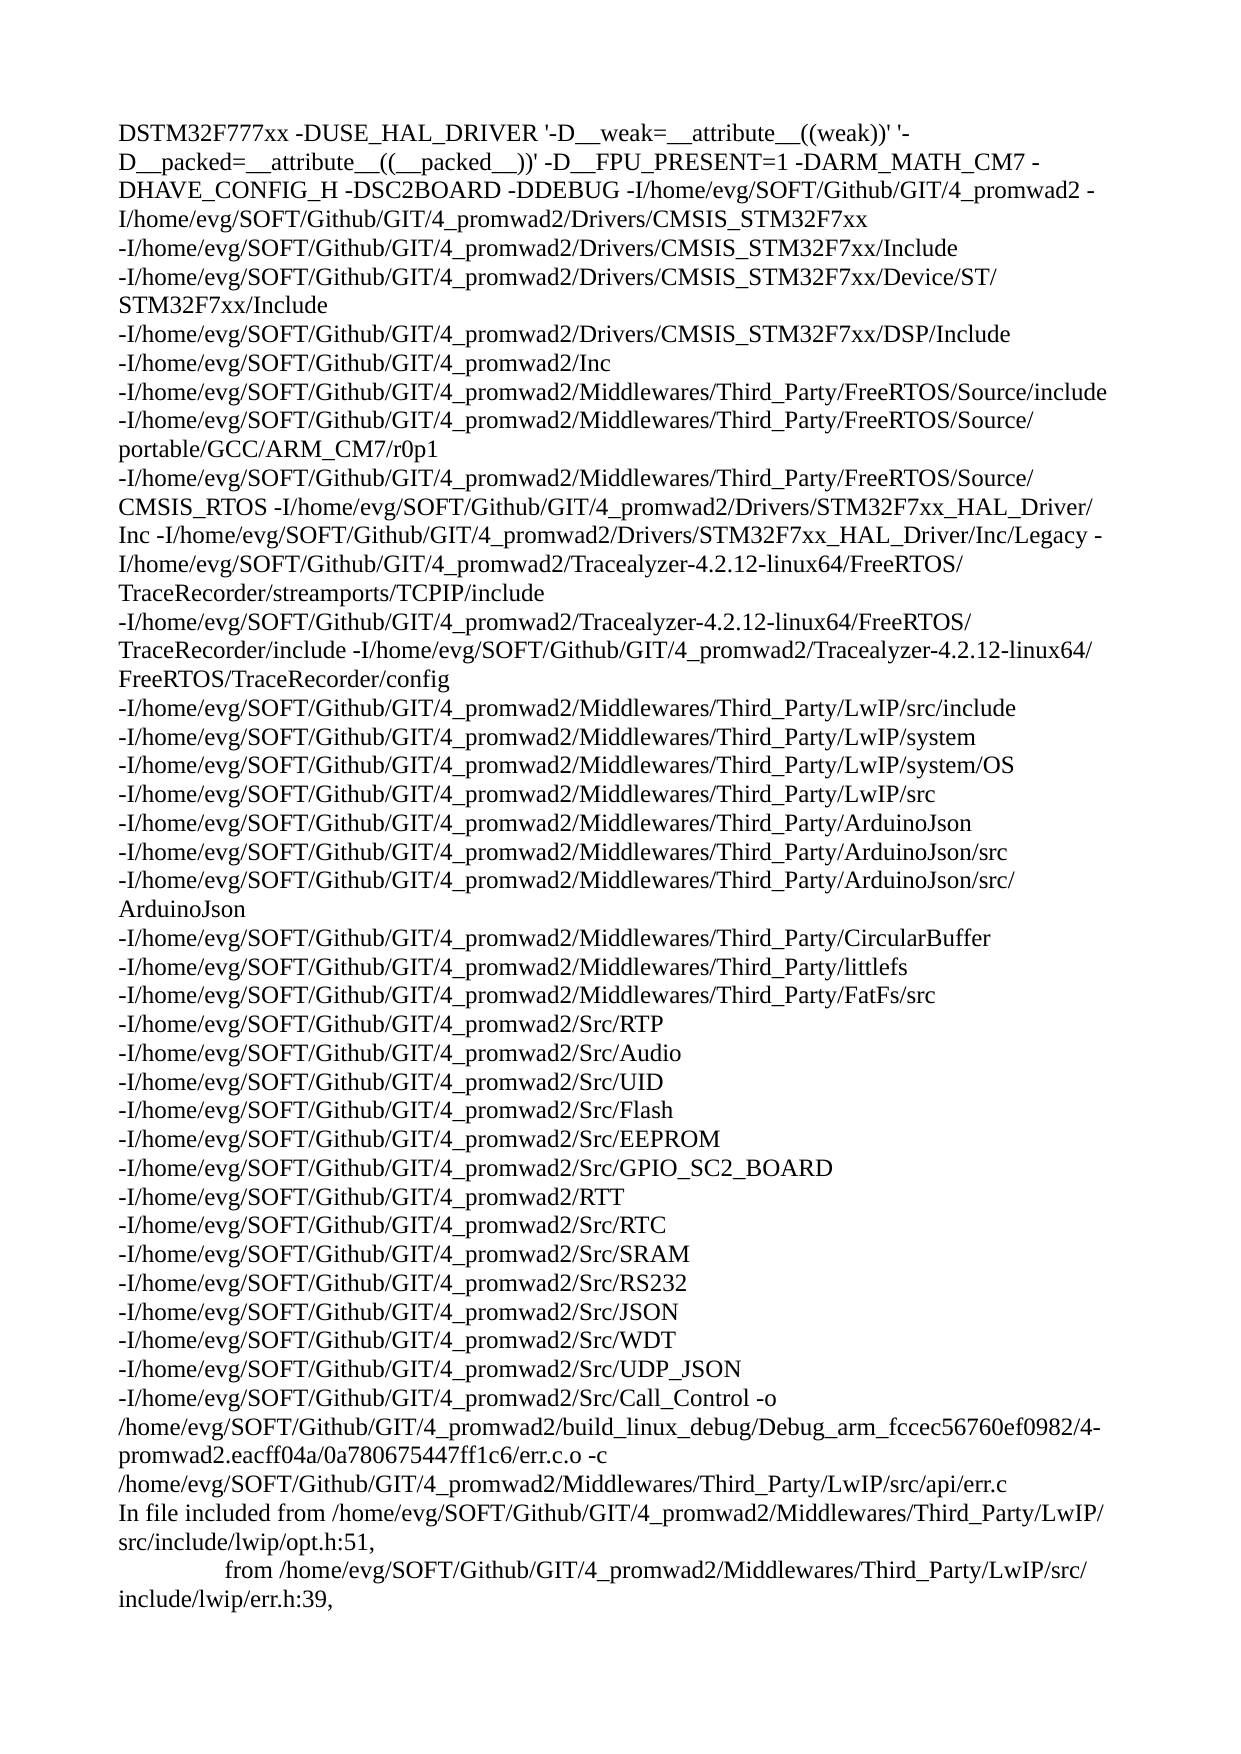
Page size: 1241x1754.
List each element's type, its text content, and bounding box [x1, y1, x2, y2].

text from /home/evg/SOFT/Github/GIT/4_promwad2/Middlewares/Third_Party/LwIP/src/include/lwip/err.h:39, [118, 1556, 1122, 1613]
text In file included from /home/evg/SOFT/Github/GIT/4_promwad2/Middlewares/Third_Party/LwIP/src/include/lwip/opt.h:51, [118, 1498, 1122, 1556]
text -DSTM32F777xx -DUSE_HAL_DRIVER '-D__weak=__attribute__((weak))' '-D__packed=__attribute__((__packed__))' -D__FPU_PRESENT=1 -DARM_MATH_CM7 -DHAVE_CONFIG_H -DSC2BOARD -DDEBUG -I/home/evg/SOFT/Github/GIT/4_promwad2 -I/home/evg/SOFT/Github/GIT/4_promwad2/Drivers/CMSIS_STM32F7xx -I/home/evg/SOFT/Github/GIT/4_promwad2/Drivers/CMSIS_STM32F7xx/Include -I/home/evg/SOFT/Github/GIT/4_promwad2/Drivers/CMSIS_STM32F7xx/Device/ST/STM32F7xx/Include -I/home/evg/SOFT/Github/GIT/4_promwad2/Drivers/CMSIS_STM32F7xx/DSP/Include -I/home/evg/SOFT/Github/GIT/4_promwad2/Inc -I/home/evg/SOFT/Github/GIT/4_promwad2/Middlewares/Third_Party/FreeRTOS/Source/include -I/home/evg/SOFT/Github/GIT/4_promwad2/Middlewares/Third_Party/FreeRTOS/Source/portable/GCC/ARM_CM7/r0p1 -I/home/evg/SOFT/Github/GIT/4_promwad2/Middlewares/Third_Party/FreeRTOS/Source/CMSIS_RTOS -I/home/evg/SOFT/Github/GIT/4_promwad2/Drivers/STM32F7xx_HAL_Driver/Inc -I/home/evg/SOFT/Github/GIT/4_promwad2/Drivers/STM32F7xx_HAL_Driver/Inc/Legacy -I/home/evg/SOFT/Github/GIT/4_promwad2/Tracealyzer-4.2.12-linux64/FreeRTOS/TraceRecorder/streamports/TCPIP/include -I/home/evg/SOFT/Github/GIT/4_promwad2/Tracealyzer-4.2.12-linux64/FreeRTOS/TraceRecorder/include -I/home/evg/SOFT/Github/GIT/4_promwad2/Tracealyzer-4.2.12-linux64/FreeRTOS/TraceRecorder/config -I/home/evg/SOFT/Github/GIT/4_promwad2/Middlewares/Third_Party/LwIP/src/include -I/home/evg/SOFT/Github/GIT/4_promwad2/Middlewares/Third_Party/LwIP/system -I/home/evg/SOFT/Github/GIT/4_promwad2/Middlewares/Third_Party/LwIP/system/OS -I/home/evg/SOFT/Github/GIT/4_promwad2/Middlewares/Third_Party/LwIP/src -I/home/evg/SOFT/Github/GIT/4_promwad2/Middlewares/Third_Party/ArduinoJson -I/home/evg/SOFT/Github/GIT/4_promwad2/Middlewares/Third_Party/ArduinoJson/src -I/home/evg/SOFT/Github/GIT/4_promwad2/Middlewares/Third_Party/ArduinoJson/src/ArduinoJson -I/home/evg/SOFT/Github/GIT/4_promwad2/Middlewares/Third_Party/CircularBuffer -I/home/evg/SOFT/Github/GIT/4_promwad2/Middlewares/Third_Party/littlefs -I/home/evg/SOFT/Github/GIT/4_promwad2/Middlewares/Third_Party/FatFs/src -I/home/evg/SOFT/Github/GIT/4_promwad2/Src/RTP -I/home/evg/SOFT/Github/GIT/4_promwad2/Src/Audio -I/home/evg/SOFT/Github/GIT/4_promwad2/Src/UID -I/home/evg/SOFT/Github/GIT/4_promwad2/Src/Flash -I/home/evg/SOFT/Github/GIT/4_promwad2/Src/EEPROM -I/home/evg/SOFT/Github/GIT/4_promwad2/Src/GPIO_SC2_BOARD -I/home/evg/SOFT/Github/GIT/4_promwad2/RTT -I/home/evg/SOFT/Github/GIT/4_promwad2/Src/RTC -I/home/evg/SOFT/Github/GIT/4_promwad2/Src/SRAM -I/home/evg/SOFT/Github/GIT/4_promwad2/Src/RS232 -I/home/evg/SOFT/Github/GIT/4_promwad2/Src/JSON -I/home/evg/SOFT/Github/GIT/4_promwad2/Src/WDT -I/home/evg/SOFT/Github/GIT/4_promwad2/Src/UDP_JSON -I/home/evg/SOFT/Github/GIT/4_promwad2/Src/Call_Control -o /home/evg/SOFT/Github/GIT/4_promwad2/build_linux_debug/Debug_arm_fccec56760ef0982/4-promwad2.eacff04a/0a780675447ff1c6/err.c.o -c /home/evg/SOFT/Github/GIT/4_promwad2/Middlewares/Third_Party/LwIP/src/api/err.c [118, 118, 1122, 1498]
